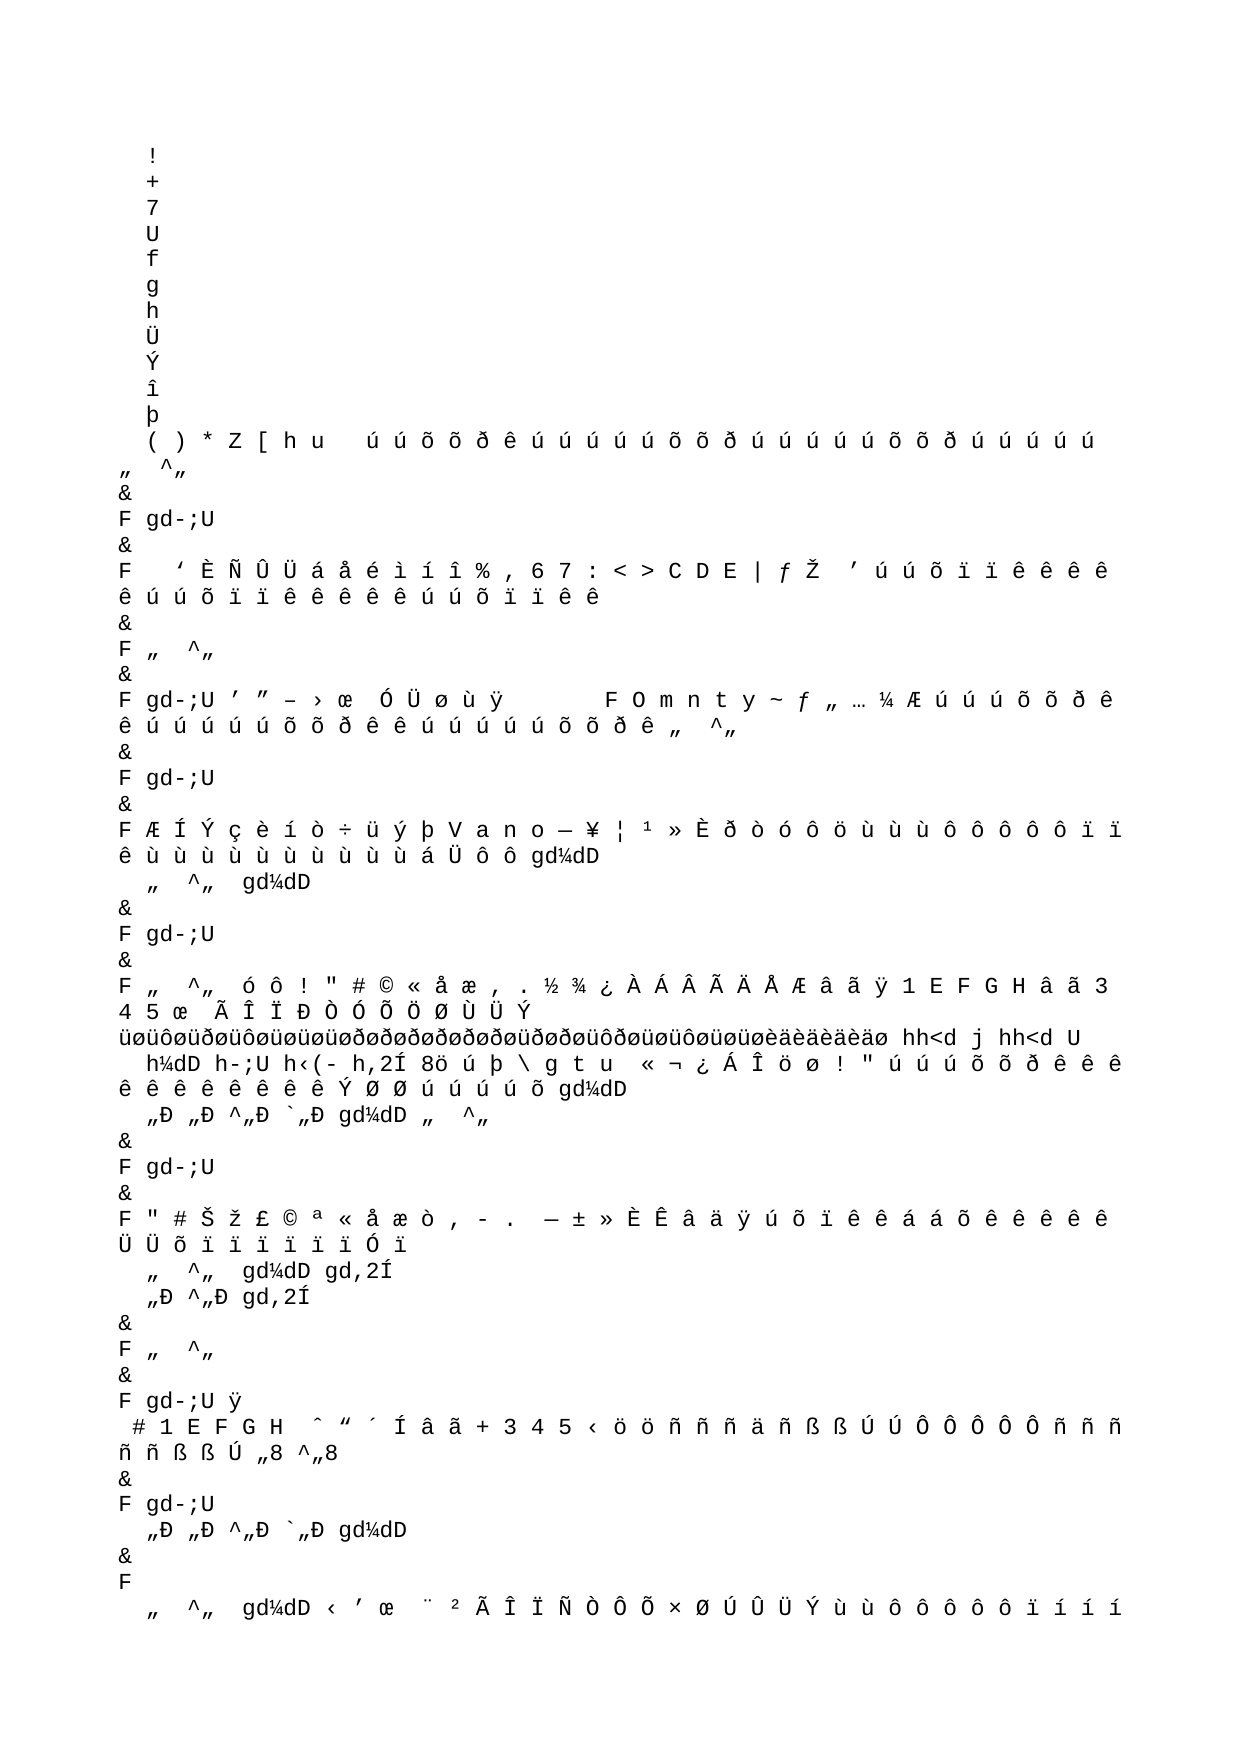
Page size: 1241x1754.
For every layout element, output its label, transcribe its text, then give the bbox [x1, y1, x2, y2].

text „ ^„ gd¼dD gd,2Í [118, 1259, 1122, 1285]
text ! [118, 144, 1122, 170]
text & F „ ^„ ó ô ! " # © « å æ , . ½ ¾ ¿ À Á Â Ã Ä Å Æ â ã ÿ 1 E F G H â ã 3 4 5 œ  Ã Î Ï Ð Ò Ó Õ Ö Ø Ù Ü Ý üøüôøüðøüôøüøüøüøðøðøðøðøðøðøüðøðøüôðøüøüôøüøüøèäèäèäèäø hh<d j hh<d U [118, 948, 1122, 1052]
text & F gd-;U [118, 1130, 1122, 1182]
text & F gd-;U [118, 1467, 1122, 1519]
text Ý [118, 352, 1122, 377]
text & F [118, 1545, 1122, 1597]
text & F gd-;U [118, 481, 1122, 533]
text „Ð ^„Ð gd,2Í [118, 1285, 1122, 1311]
text Ü [118, 326, 1122, 352]
text & F „ ^„ [118, 611, 1122, 663]
text 7 [118, 196, 1122, 222]
text + [118, 170, 1122, 196]
text & F Æ Í Ý ç è í ò ÷ ü ý þ V a n o — ¥ ¦ ¹ » È ð ò ó ô ö ù ù ù ô ô ô ô ô ï ï ê ù ù ù ù ù ù ù ù ù ù á Ü ô ô gd¼dD [118, 792, 1122, 870]
text „Ð „Ð ^„Ð `„Ð gd¼dD [118, 1519, 1122, 1545]
text & F   ‘ È Ñ Û Ü á å é ì í î % , 6 7 : < > C D E | ƒ Ž  ’ ú ú õ ï ï ê ê ê ê ê ú ú õ ï ï ê ê ê ê ê ú ú õ ï ï ê ê [118, 533, 1122, 611]
text g [118, 274, 1122, 300]
text h [118, 300, 1122, 326]
text & F " # Š ž £ © ª « å æ ò , - .  — ± » È Ê â ä ÿ ú õ ï ê ê á á õ ê ê ê ê ê Ü Ü õ ï ï ï ï ï ï Ó ï [118, 1182, 1122, 1259]
text & F gd-;U ’ ” – › œ  Ó Ü ø ù ÿ F O m n t y ~ ƒ „ … ¼ Æ ú ú ú õ õ ð ê ê ú ú ú ú ú õ õ ð ê ê ú ú ú ú ú õ õ ð ê „ ^„ [118, 663, 1122, 741]
text „ ^„ gd¼dD [118, 870, 1122, 896]
text f [118, 248, 1122, 274]
text h¼dD h-;U h‹(- h,2Í 8ö ú þ \ g t u  « ¬ ¿ Á Î ö ø ! " ú ú ú õ õ ð ê ê ê ê ê ê ê ê ê ê ê Ý Ø Ø ú ú ú ú õ gd¼dD [118, 1052, 1122, 1104]
text & F gd-;U [118, 896, 1122, 948]
text î [118, 377, 1122, 403]
text ( ) * Z [ h u   ú ú õ õ ð ê ú ú ú ú ú õ õ ð ú ú ú ú ú õ õ ð ú ú ú ú ú „ ^„ [118, 429, 1122, 481]
text & F gd-;U ÿ # 1 E F G H  ˆ “ ´ Í â ã + 3 4 5 ‹ ö ö ñ ñ ñ ä ñ ß ß Ú Ú Ô Ô Ô Ô Ô ñ ñ ñ ñ ñ ß ß Ú „8 ^„8 [118, 1363, 1122, 1467]
text & F gd-;U [118, 741, 1122, 792]
text & F „ ^„ [118, 1311, 1122, 1363]
text „Ð „Ð ^„Ð `„Ð gd¼dD „ ^„ [118, 1104, 1122, 1130]
text U [118, 222, 1122, 248]
text þ [118, 403, 1122, 429]
text „ ^„ gd¼dD ‹ ’ œ  ¨ ² Ã Î Ï Ñ Ò Ô Õ × Ø Ú Û Ü Ý ù ù ô ô ô ô ô ï í í í [118, 1597, 1122, 1622]
